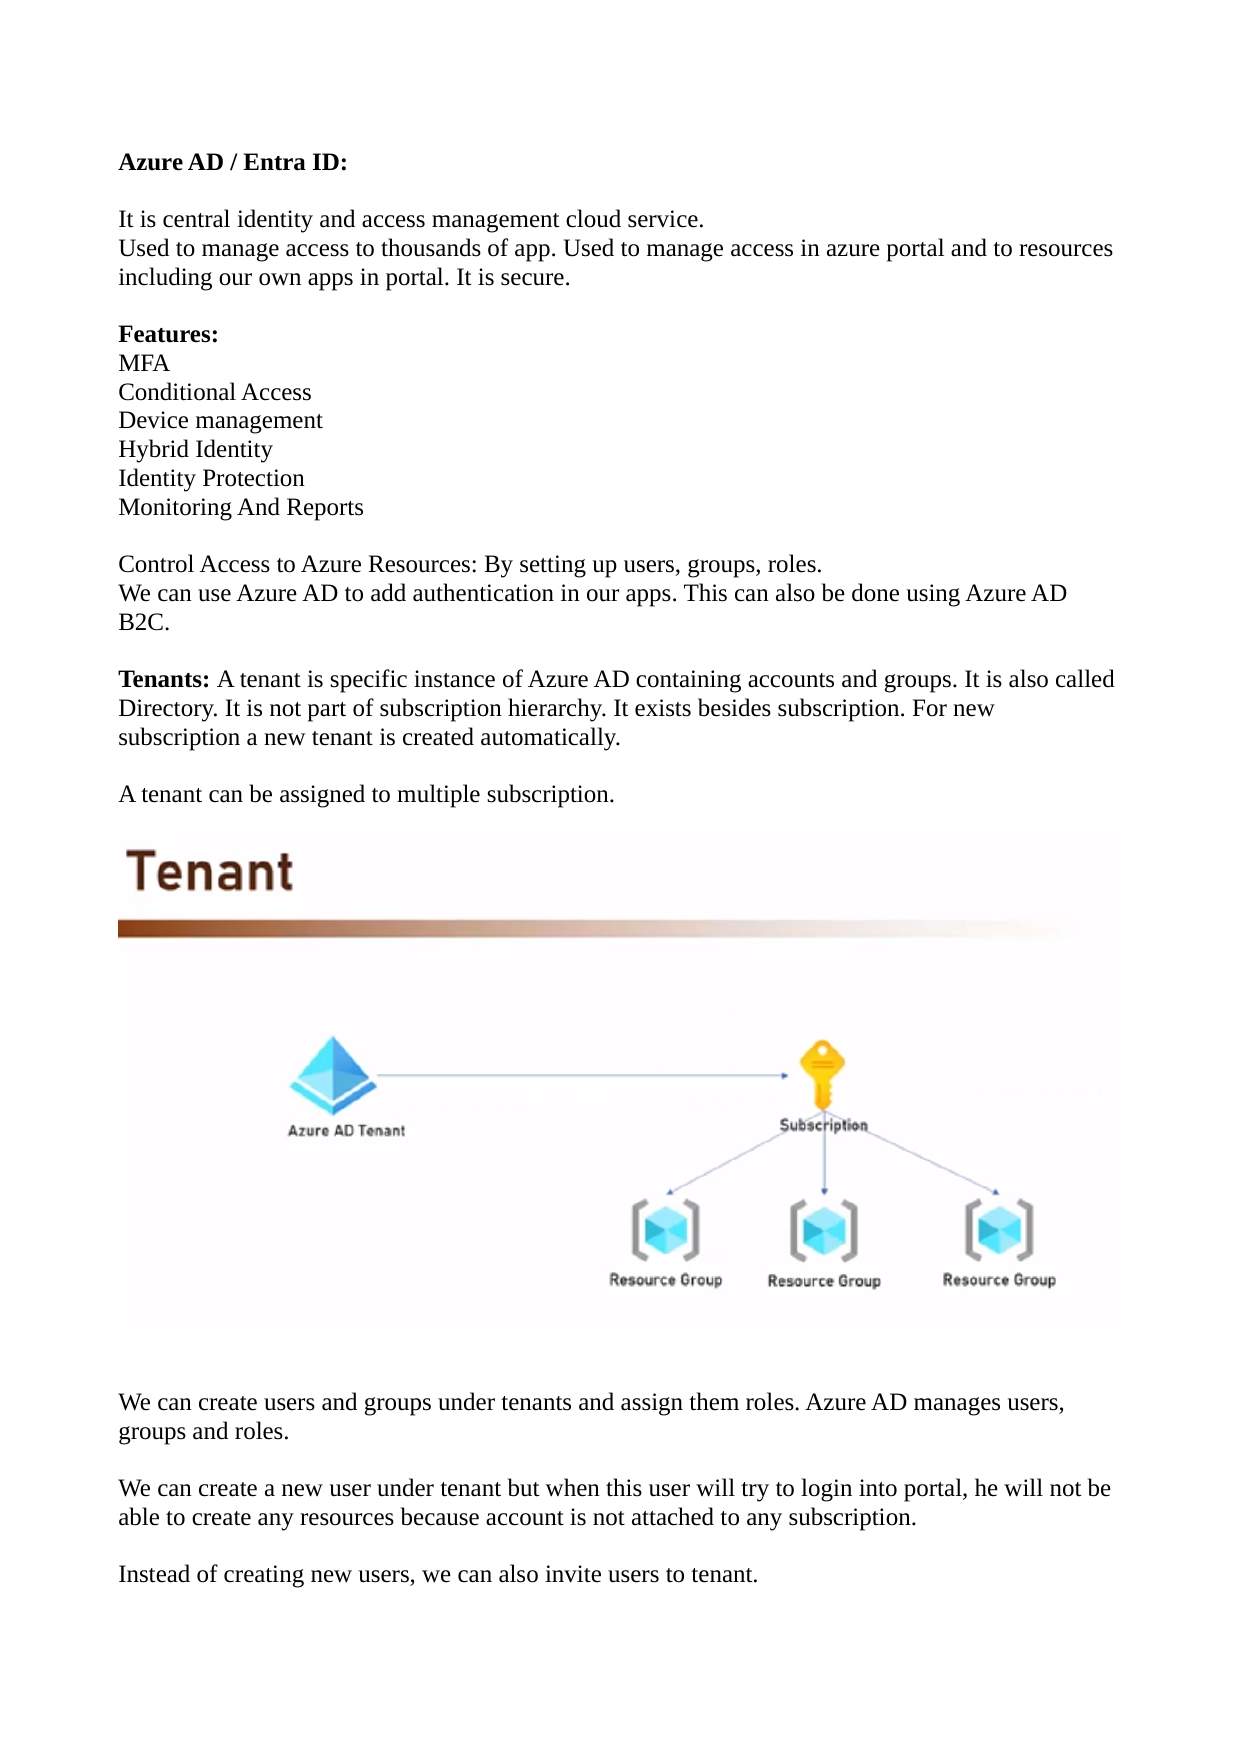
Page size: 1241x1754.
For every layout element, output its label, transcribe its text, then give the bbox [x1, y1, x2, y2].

text Conditional Access [118, 377, 1122, 406]
text A tenant can be assigned to multiple subscription. [118, 779, 1122, 808]
text We can create users and groups under tenants and assign them roles. Azure AD manages users, groups and roles. [118, 1387, 1122, 1444]
text Monitoring And Reports [118, 492, 1122, 521]
text Tenants: A tenant is specific instance of Azure AD containing accounts and groups. It is also called Directory. It is not part of subscription hierarchy. It exists besides subscription. For new subscription a new tenant is created automatically. [118, 664, 1122, 751]
text Features: [118, 319, 1122, 348]
text We can create a new user under tenant but when this user will try to login into portal, he will not be able to create any resources because account is not attached to any subscription. [118, 1473, 1122, 1531]
text MFA [118, 348, 1122, 377]
text Identity Protection [118, 463, 1122, 492]
text Used to manage access to thousands of app. Used to manage access in azure portal and to resources including our own apps in portal. It is secure. [118, 233, 1122, 291]
text We can use Azure AD to add authentication in our apps. This can also be done using Azure AD B2C. [118, 578, 1122, 636]
text Device management [118, 406, 1122, 434]
text It is central identity and access management cloud service. [118, 204, 1122, 233]
text Azure AD / Entra ID: [118, 147, 1122, 176]
text Instead of creating new users, we can also invite users to tenant. [118, 1559, 1122, 1588]
text Control Access to Azure Resources: By setting up users, groups, roles. [118, 549, 1122, 578]
picture [118, 836, 1123, 1330]
text Hybrid Identity [118, 434, 1122, 463]
